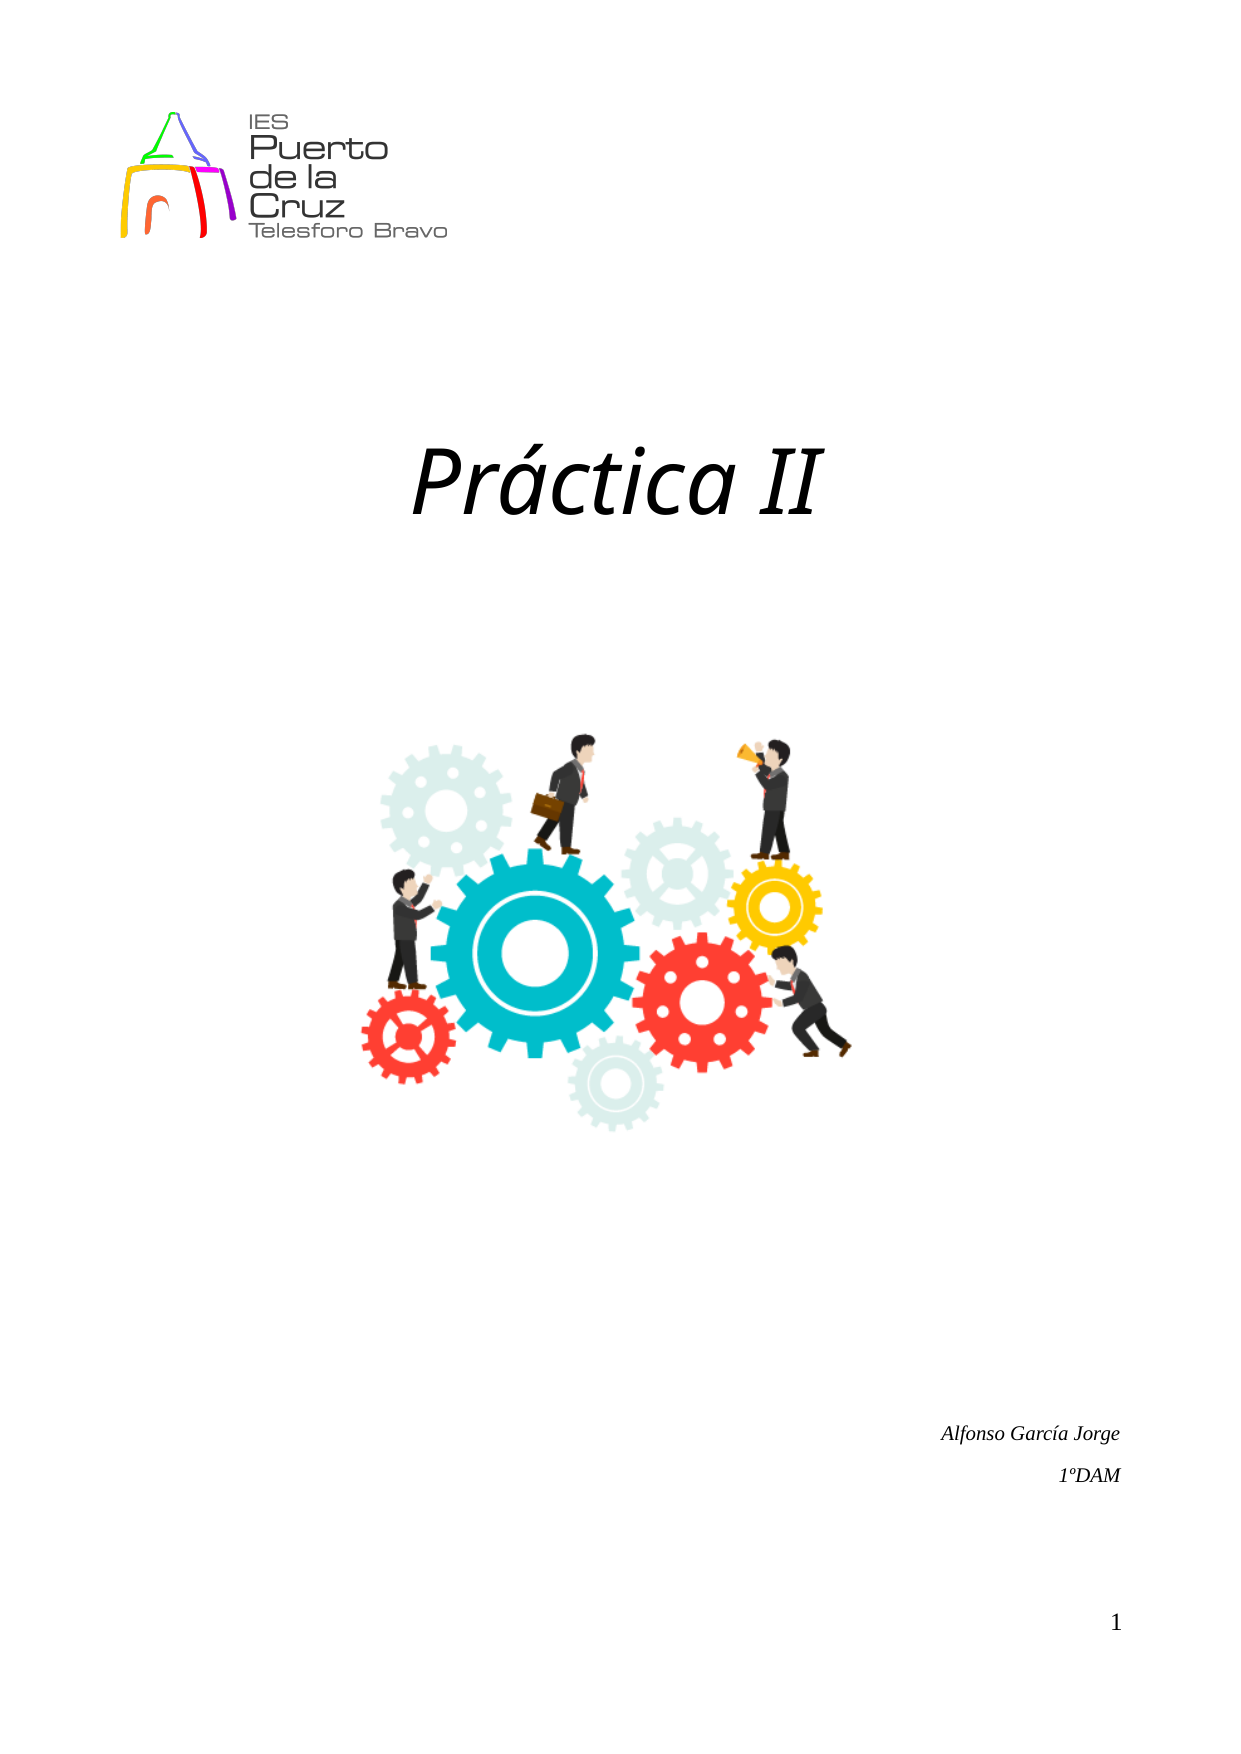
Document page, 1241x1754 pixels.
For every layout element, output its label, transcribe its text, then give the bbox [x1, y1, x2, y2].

text Alfonso García Jorge [118, 1421, 1122, 1445]
picture [120, 112, 447, 238]
text 1ºDAM [118, 1463, 1122, 1487]
picture [103, 676, 1108, 1179]
text Práctica II [118, 417, 1122, 542]
